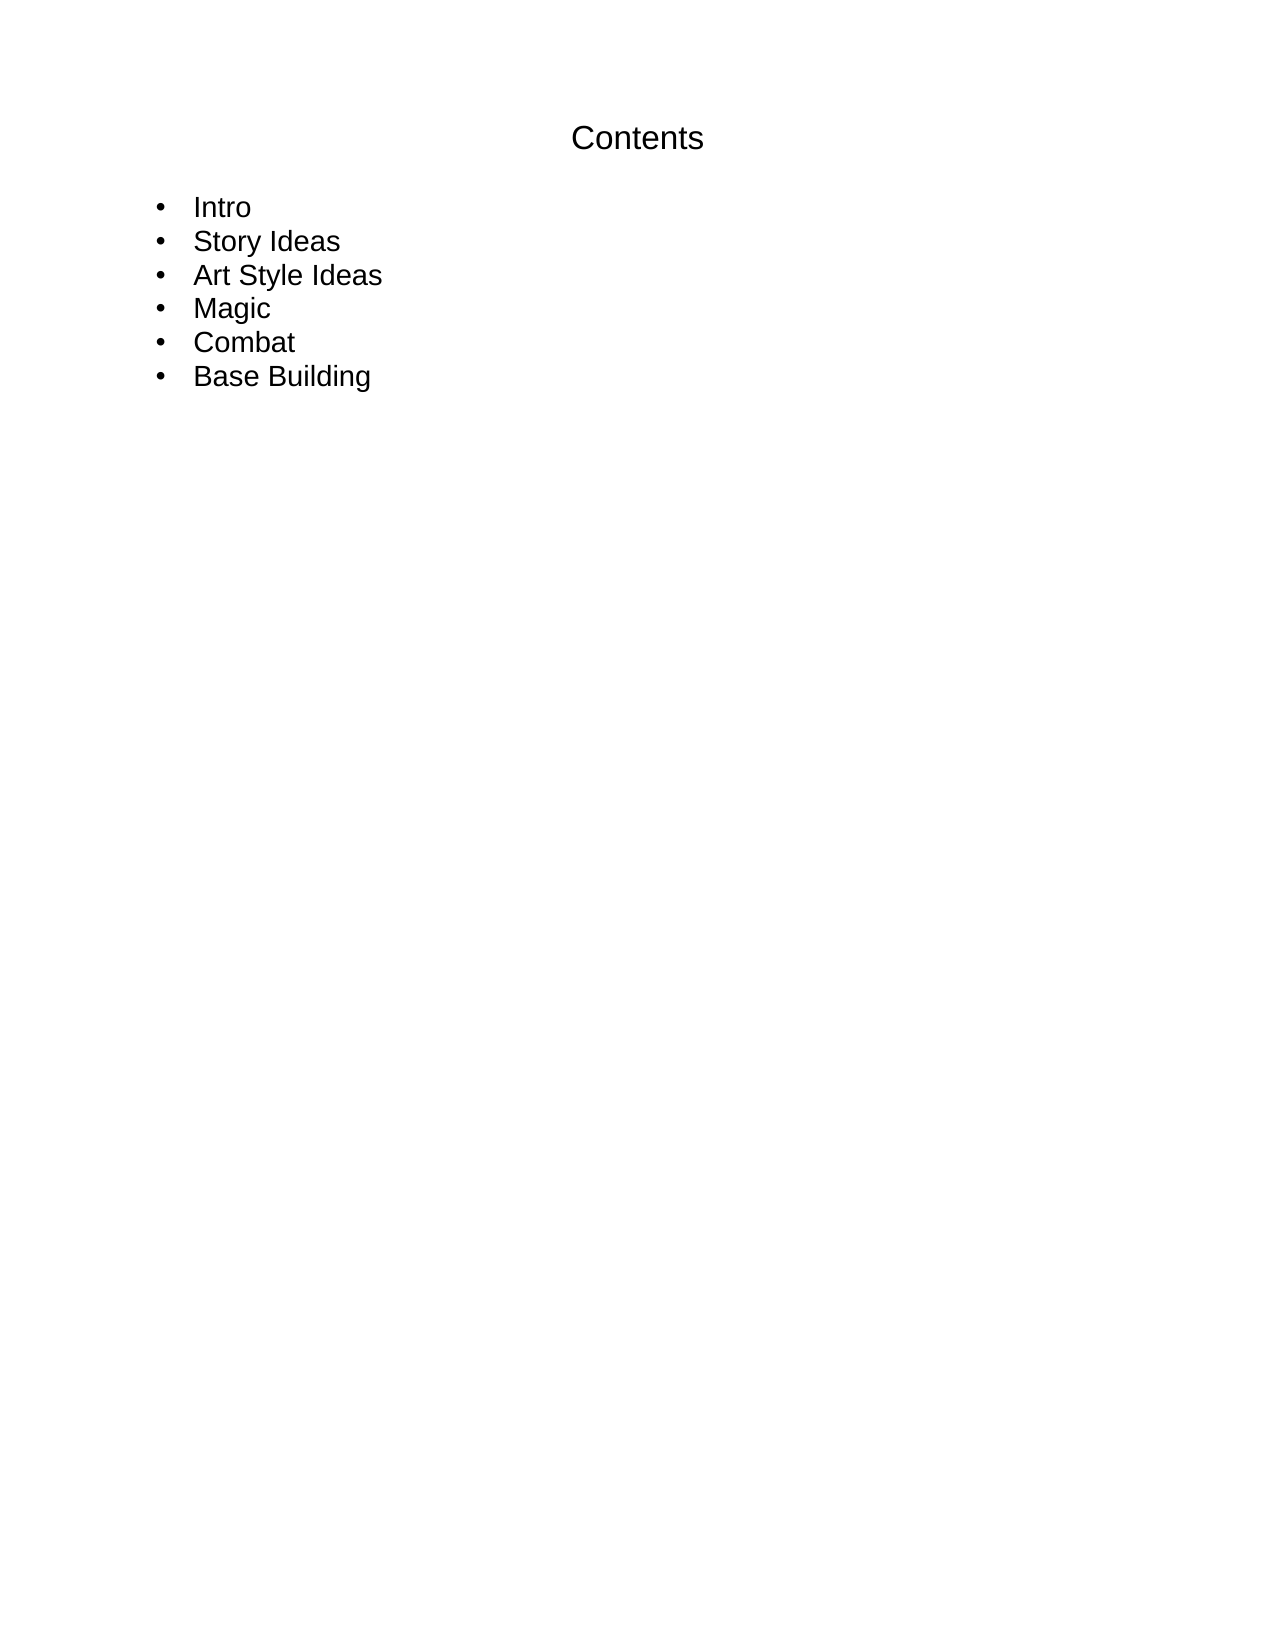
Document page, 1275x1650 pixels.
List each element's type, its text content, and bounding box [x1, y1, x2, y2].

list Art Style Ideas [156, 258, 1157, 291]
text Contents [118, 118, 1157, 157]
list Base Building [156, 359, 1157, 426]
list Intro [156, 190, 1157, 224]
list Story Ideas [156, 224, 1157, 258]
list Magic [156, 291, 1157, 325]
list Combat [156, 325, 1157, 359]
